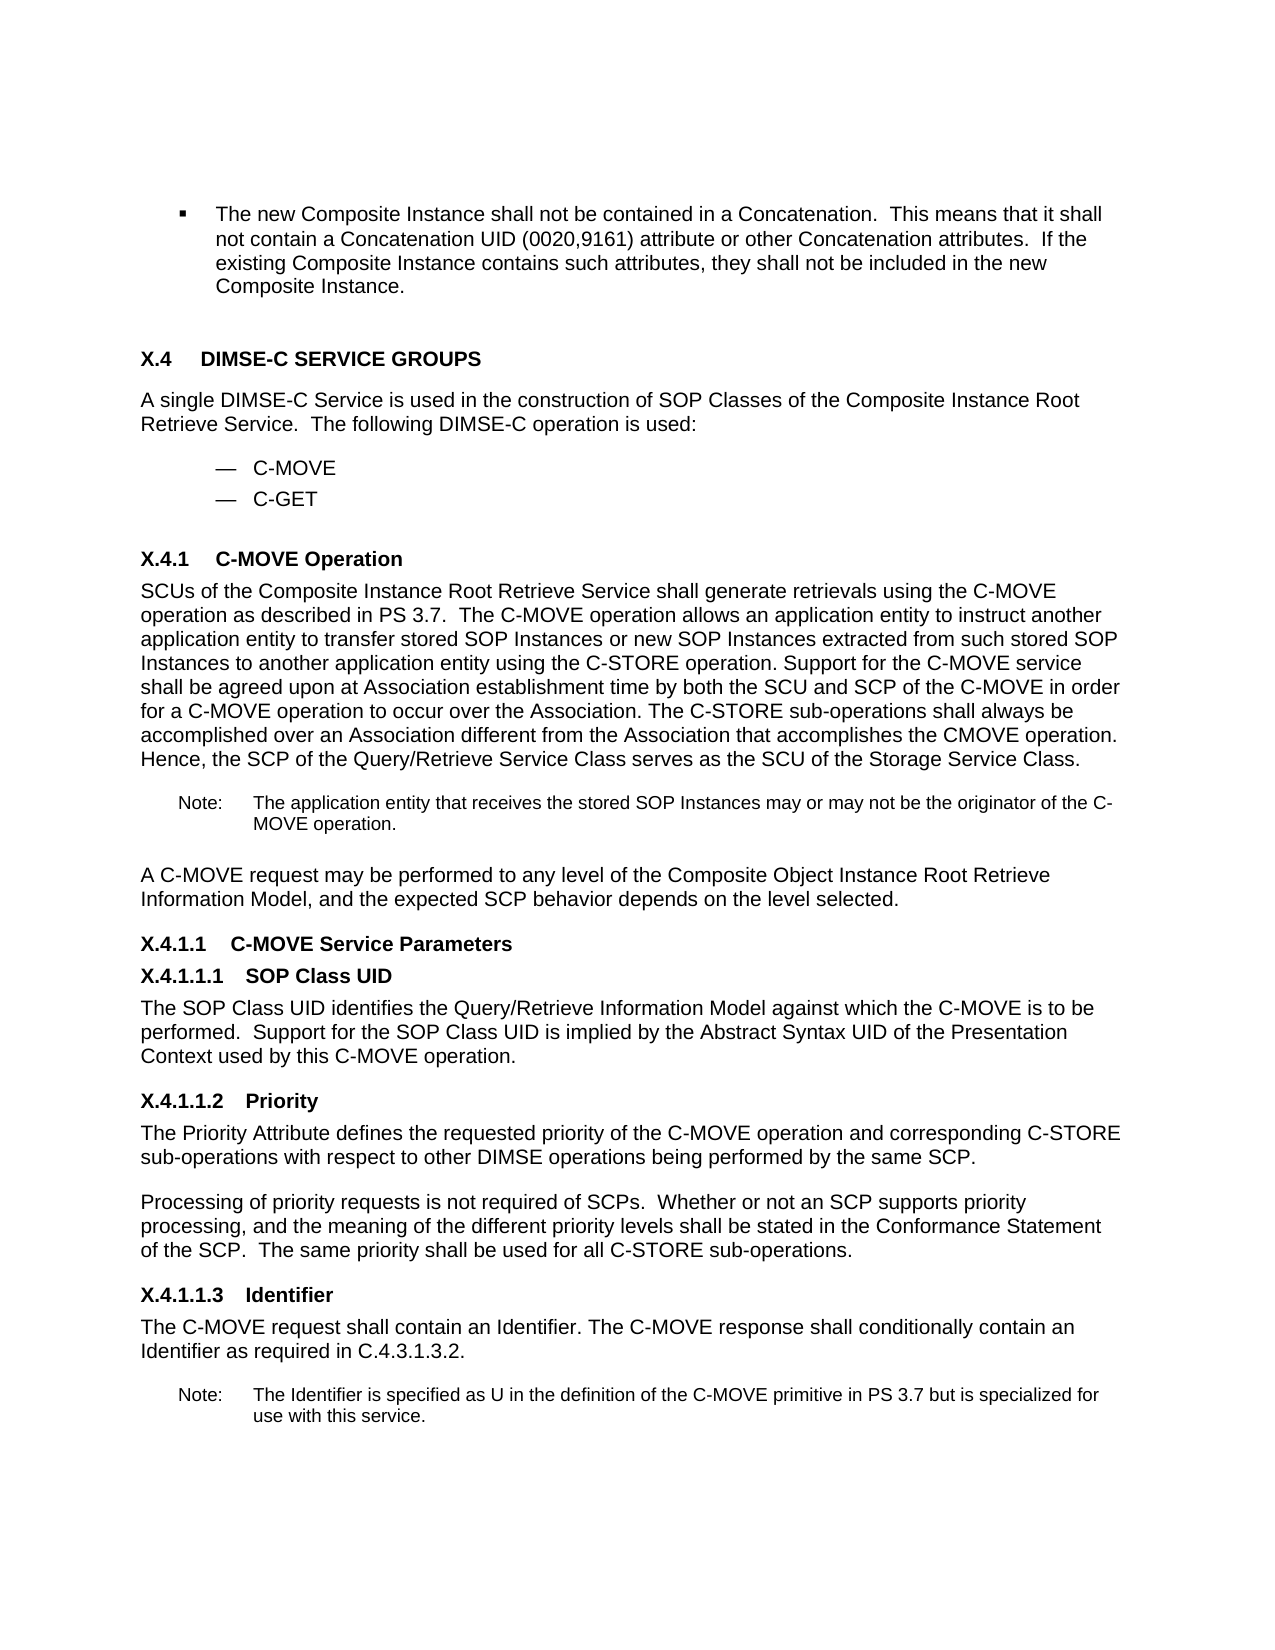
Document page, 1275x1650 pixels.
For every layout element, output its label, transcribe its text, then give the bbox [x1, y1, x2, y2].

subtitle X.4.1.1.1 SOP Class UID [140, 964, 1125, 988]
text A single DIMSE-C Service is used in the construction of SOP Classes of the Composite Instance Root Retrieve Service. The following DIMSE-C operation is used: [140, 387, 1125, 435]
text SCUs of the Composite Instance Root Retrieve Service shall generate retrievals using the C-MOVE operation as described in PS 3.7. The C-MOVE operation allows an application entity to instruct another application entity to transfer stored SOP Instances or new SOP Instances extracted from such stored SOP Instances to another application entity using the C-STORE operation. Support for the C-MOVE service shall be agreed upon at Association establishment time by both the SCU and SCP of the C-MOVE in order for a C-MOVE operation to occur over the Association. The C-STORE sub-operations shall always be accomplished over an Association different from the Association that accomplishes the CMOVE operation. Hence, the SCP of the Query/Retrieve Service Class serves as the SCU of the Storage Service Class. [140, 579, 1125, 771]
text The C-MOVE request shall contain an Identifier. The C-MOVE response shall conditionally contain an Identifier as required in C.4.3.1.3.2. [140, 1315, 1125, 1363]
text Processing of priority requests is not required of SCPs. Whether or not an SCP supports priority processing, and the meaning of the different priority levels shall be stated in the Conformance Statement of the SCP. The same priority shall be used for all C-STORE sub-operations. [140, 1190, 1125, 1262]
list The new Composite Instance shall not be contained in a Concatenation. This means that it shall not contain a Concatenation UID (0020,9161) attribute or other Concatenation attributes. If the existing Composite Instance contains such attributes, they shall not be included in the new Composite Instance. [178, 202, 1125, 298]
text A C-MOVE request may be performed to any level of the Composite Object Instance Root Retrieve Information Model, and the expected SCP behavior depends on the level selected. [140, 863, 1125, 911]
list C-GET [215, 486, 1125, 510]
text The Priority Attribute defines the requested priority of the C-MOVE operation and corresponding C-STORE sub-operations with respect to other DIMSE operations being performed by the same SCP. [140, 1121, 1125, 1169]
list C-MOVE [215, 456, 1125, 480]
subtitle X.4.1.1.2 Priority [140, 1089, 1125, 1113]
subtitle X.4 DIMSE-C service groups [140, 347, 1125, 371]
subtitle X.4.1 C-MOVE Operation [140, 547, 1125, 571]
subtitle X.4.1.1.3 Identifier [140, 1282, 1125, 1306]
subtitle X.4.1.1 C-MOVE Service Parameters [140, 931, 1125, 955]
text The SOP Class UID identifies the Query/Retrieve Information Model against which the C-MOVE is to be performed. Support for the SOP Class UID is implied by the Abstract Syntax UID of the Presentation Context used by this C-MOVE operation. [140, 996, 1125, 1068]
text Note: The Identifier is specified as U in the definition of the C-MOVE primitive in PS 3.7 but is specialized for use with this service. [178, 1383, 1125, 1448]
text Note: The application entity that receives the stored SOP Instances may or may not be the originator of the C-MOVE operation. [178, 792, 1125, 856]
